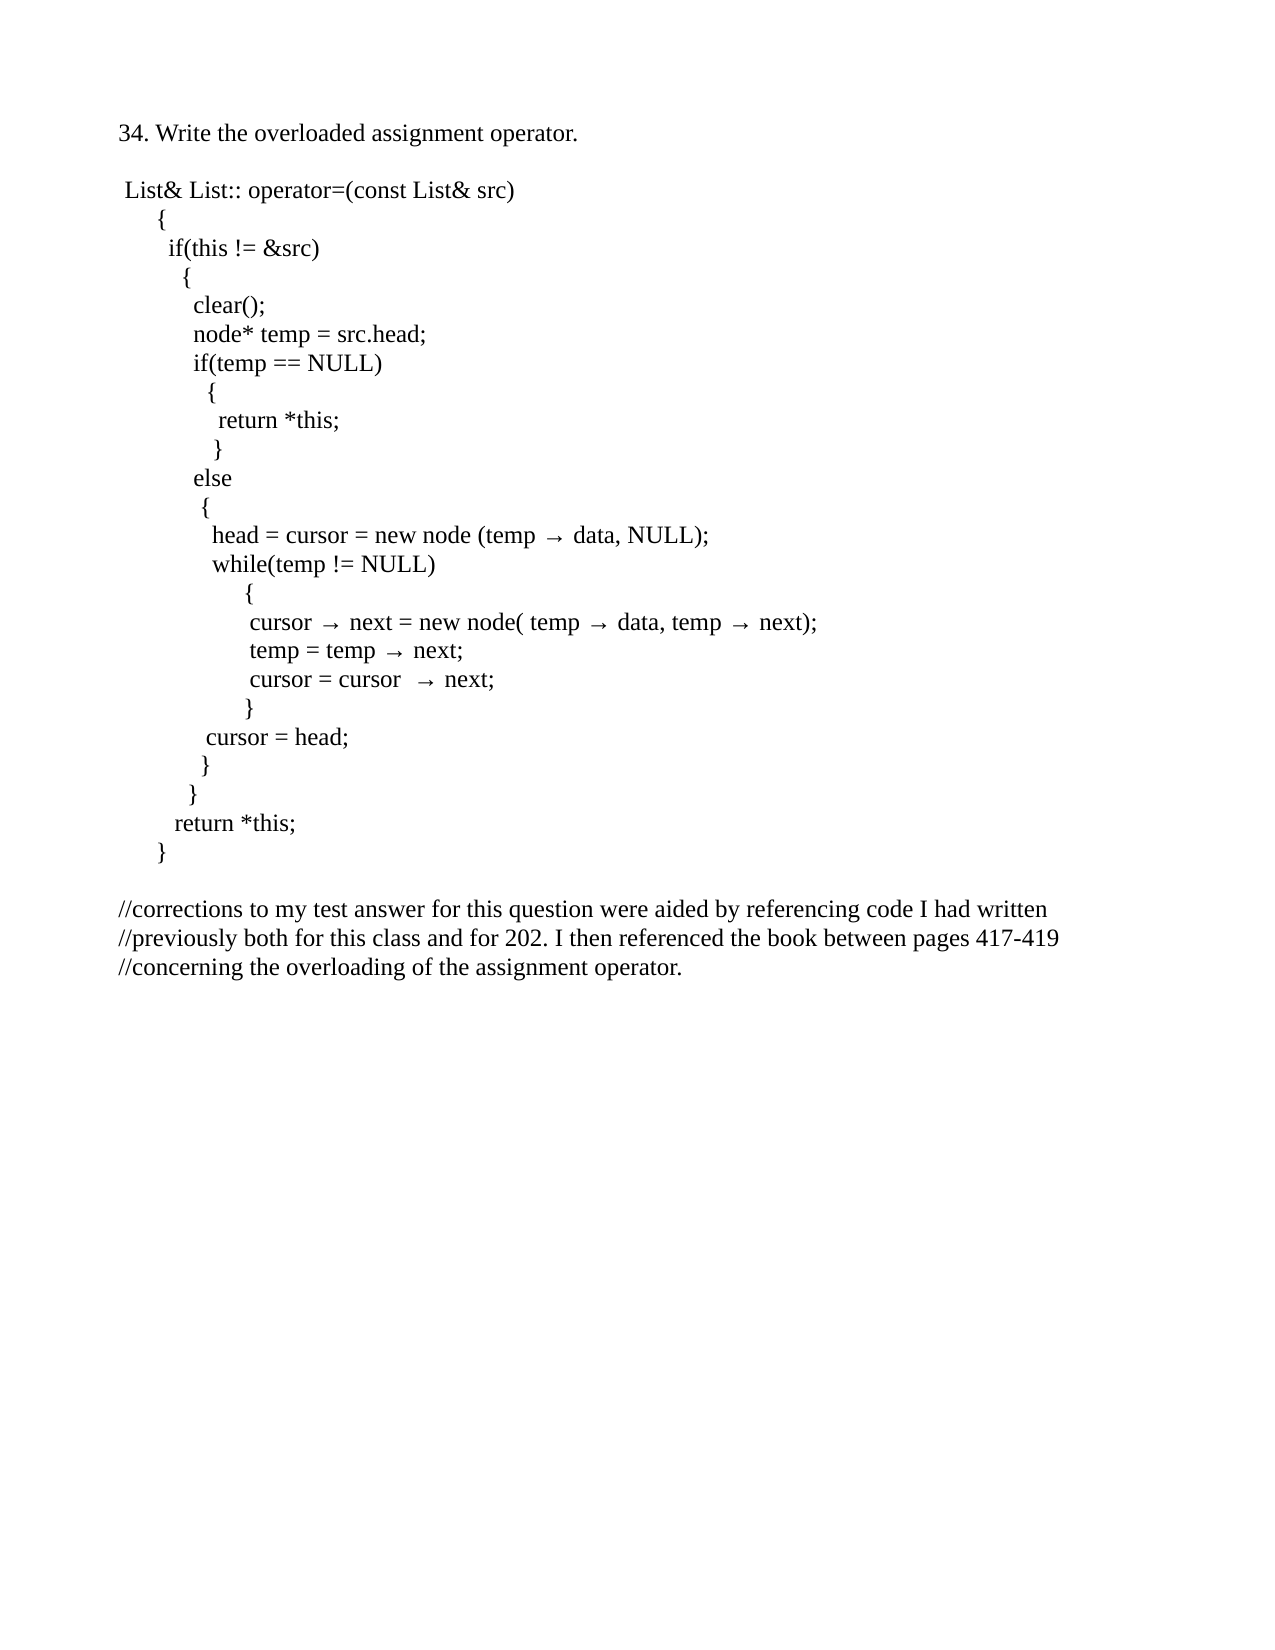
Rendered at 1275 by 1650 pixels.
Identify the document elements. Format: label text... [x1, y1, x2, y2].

text } [118, 434, 1157, 463]
text clear(); [118, 291, 1157, 319]
text 34. Write the overloaded assignment operator. [118, 118, 1157, 147]
text List& List:: operator=(const List& src) [118, 176, 1157, 204]
text node* temp = src.head; [118, 319, 1157, 348]
text temp = temp → next; [118, 636, 1157, 664]
text { [118, 492, 1157, 521]
text { [118, 262, 1157, 291]
text { [118, 578, 1157, 607]
text if(temp == NULL) [118, 348, 1157, 377]
text else [118, 463, 1157, 492]
text cursor = head; [118, 722, 1157, 751]
text head = cursor = new node (temp → data, NULL); [118, 521, 1157, 549]
text { [118, 204, 1157, 233]
text } [118, 779, 1157, 808]
text { [118, 377, 1157, 406]
text if(this != &src) [118, 233, 1157, 262]
text } [118, 693, 1157, 722]
text } [118, 751, 1157, 779]
text cursor → next = new node( temp → data, temp → next); [118, 607, 1157, 636]
text //corrections to my test answer for this question were aided by referencing code I had written //previously both for this class and for 202. I then referenced the book between pages 417-419 //concerning the overloading of the assignment operator. [118, 894, 1157, 981]
text return *this; [118, 808, 1157, 837]
text while(temp != NULL) [118, 549, 1157, 578]
text } [118, 837, 1157, 866]
text cursor = cursor → next; [118, 664, 1157, 693]
text return *this; [118, 406, 1157, 434]
